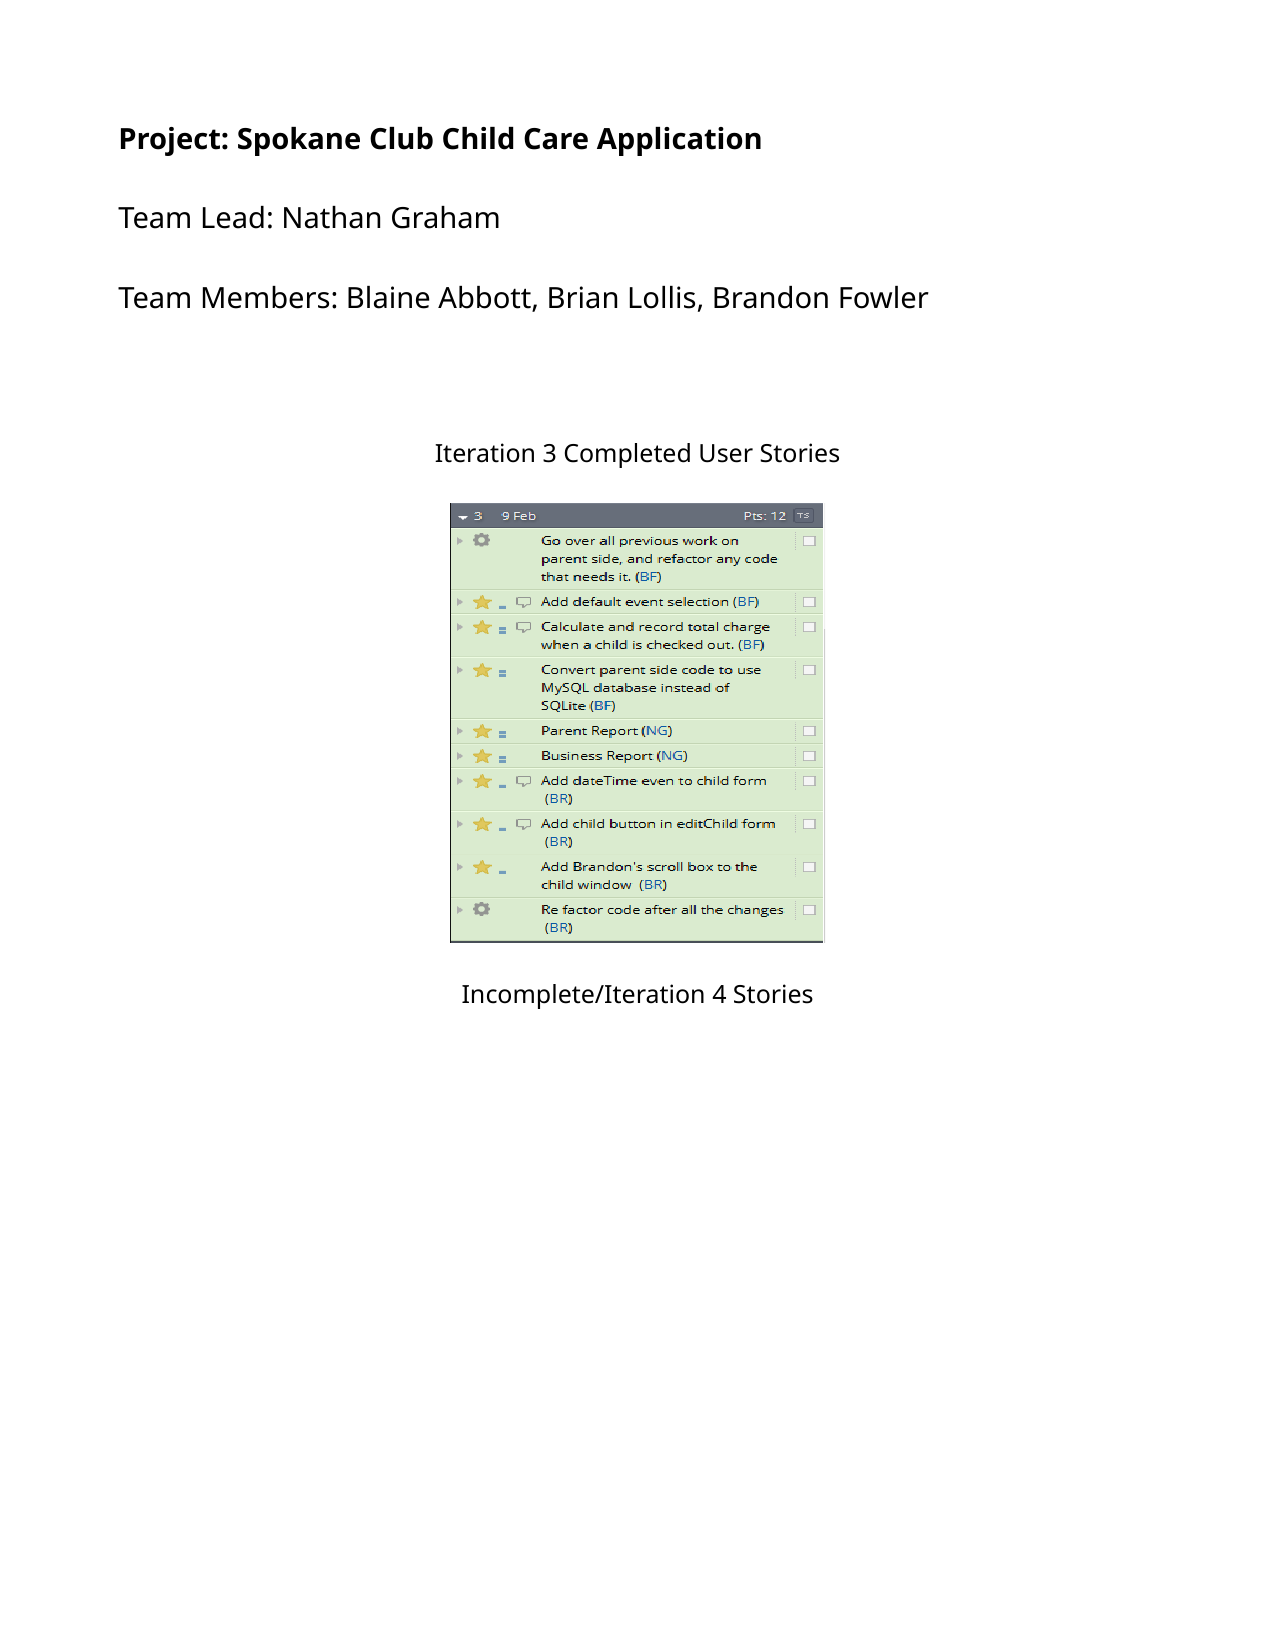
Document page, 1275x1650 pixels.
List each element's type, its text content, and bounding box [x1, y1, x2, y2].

text Incomplete/Iteration 4 Stories [118, 504, 1157, 1011]
text Team Members: Blaine Abbott, Brian Lollis, Brandon Fowler [118, 277, 1157, 317]
text Project: Spokane Club Child Care Application [118, 118, 1157, 158]
text Iteration 3 Completed User Stories [118, 436, 1157, 470]
picture [450, 503, 826, 943]
text Team Lead: Nathan Graham [118, 197, 1157, 237]
